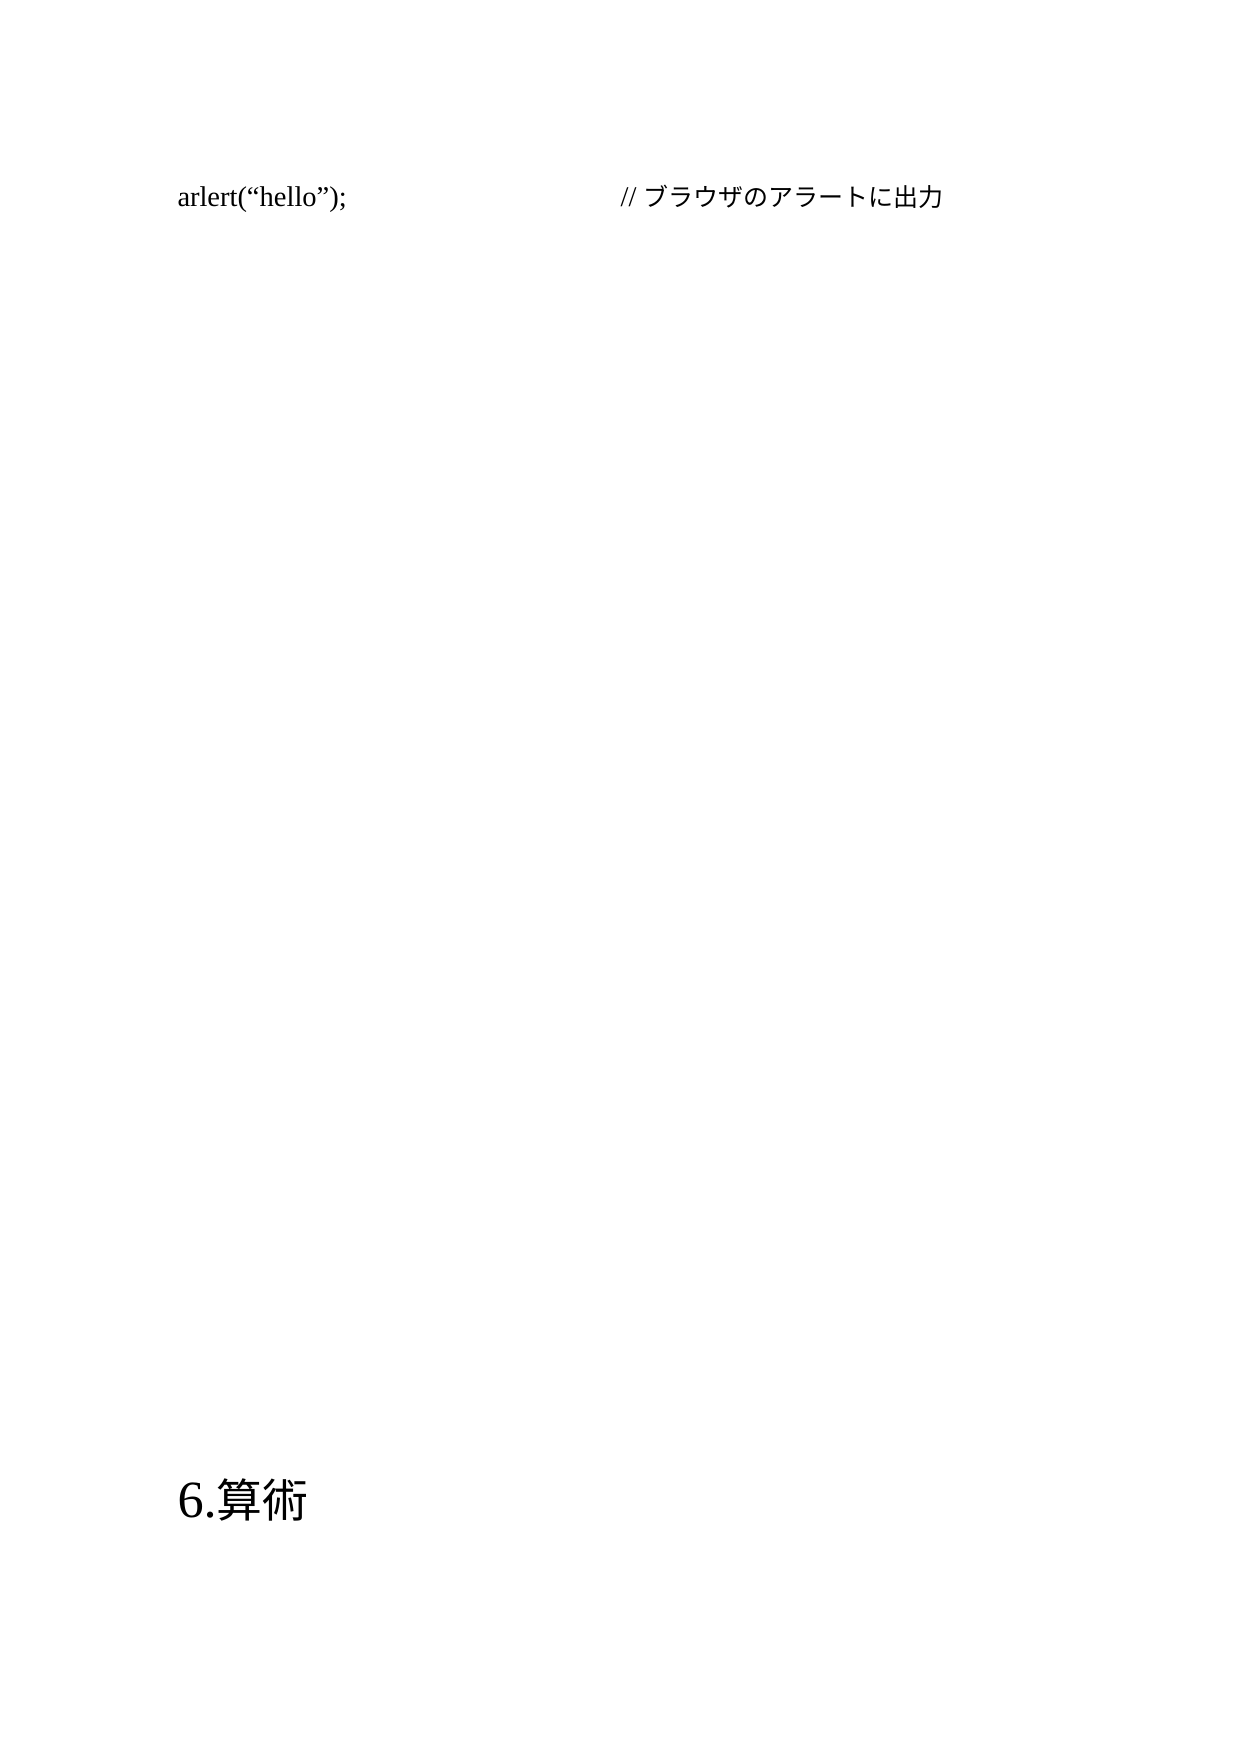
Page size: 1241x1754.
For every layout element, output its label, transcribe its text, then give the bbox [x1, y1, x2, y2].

text arlert(“hello”); // ブラウザのアラートに出力 [177, 177, 1063, 213]
text 6.算術 [177, 1464, 1063, 1531]
